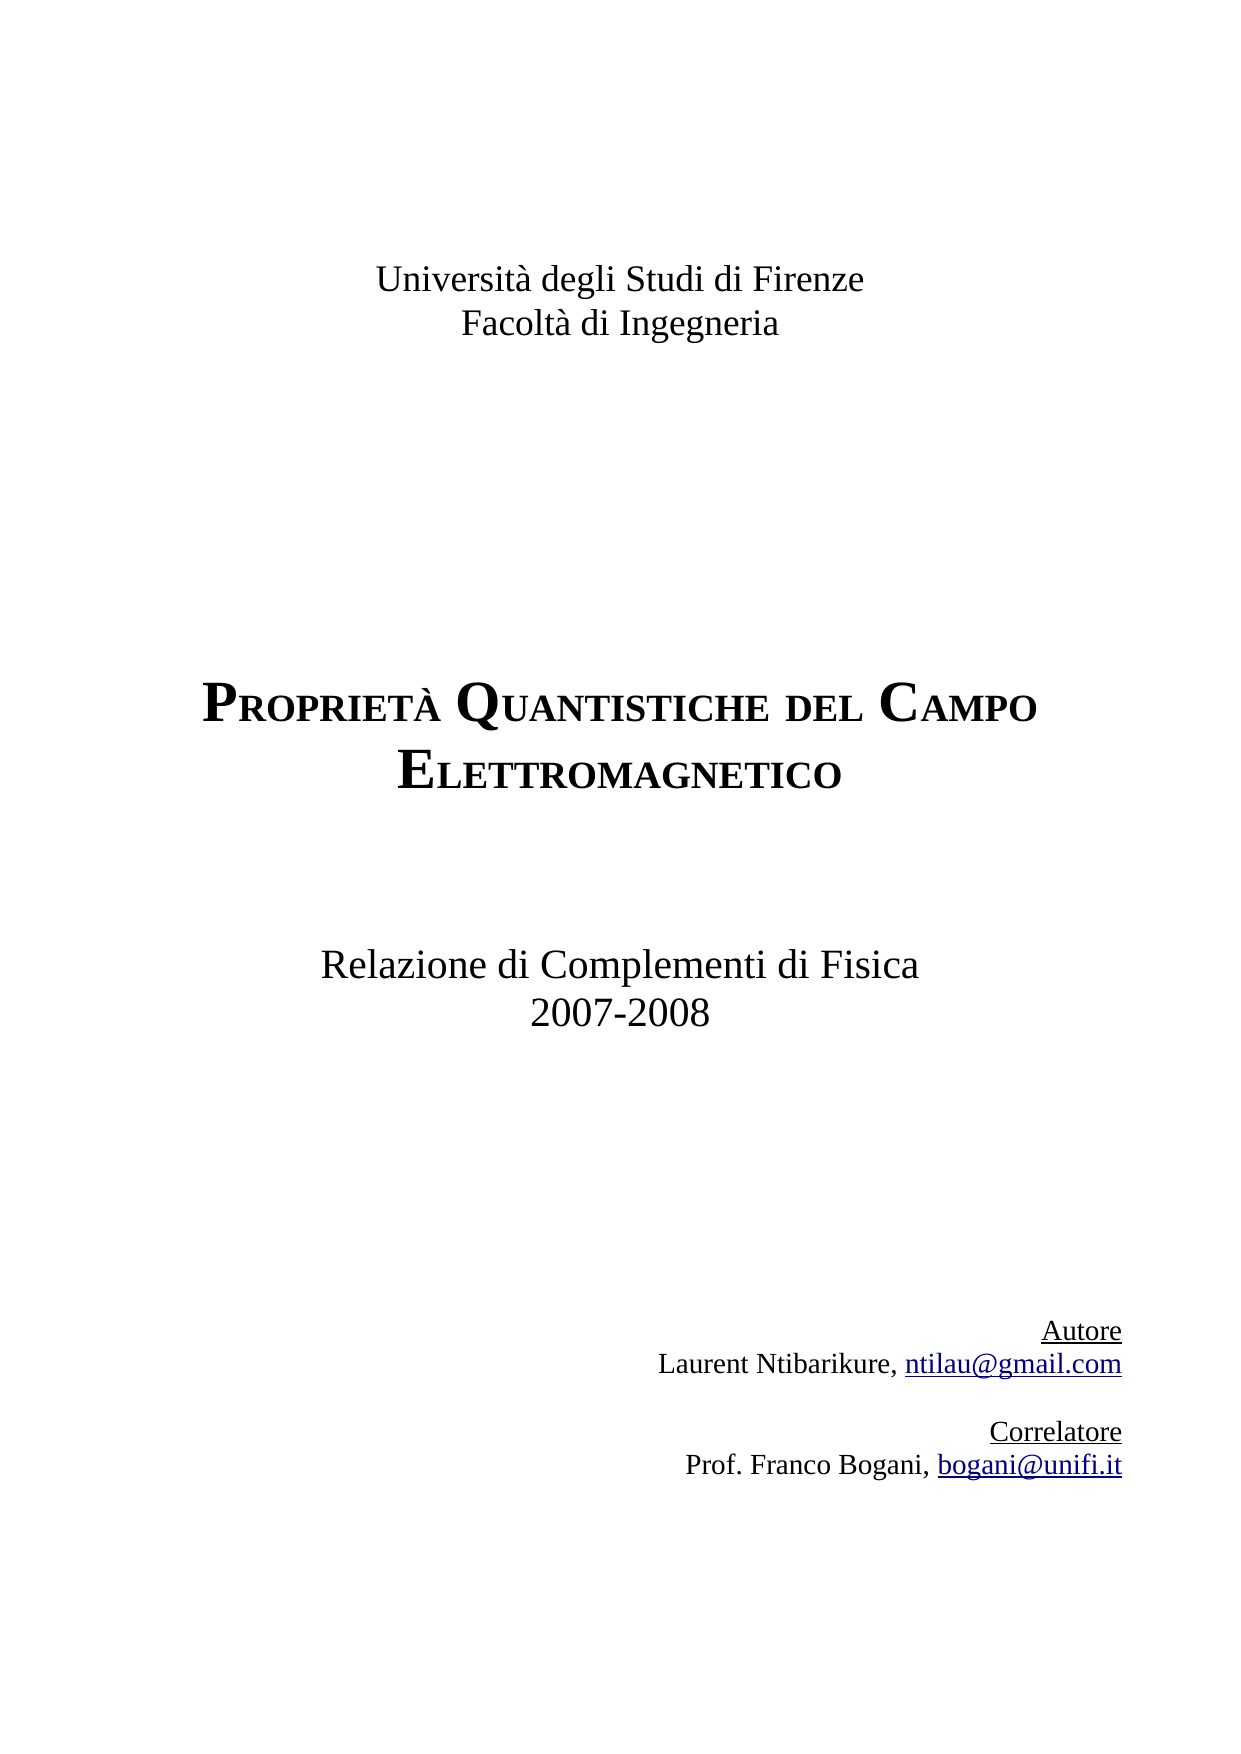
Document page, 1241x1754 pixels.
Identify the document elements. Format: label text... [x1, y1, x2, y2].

text Proprietà Quantistiche del Campo Elettromagnetico [118, 667, 1122, 801]
text Relazione di Complementi di Fisica 2007-2008 [118, 940, 1122, 1036]
text Prof. Franco Bogani, bogani@unifi.it [118, 1447, 1122, 1481]
text Facoltà di Ingegneria [118, 300, 1122, 343]
text Correlatore [118, 1414, 1122, 1447]
text Università degli Studi di Firenze [118, 257, 1122, 300]
text Autore [118, 1313, 1122, 1347]
text Laurent Ntibarikure, ntilau@gmail.com [118, 1347, 1122, 1380]
